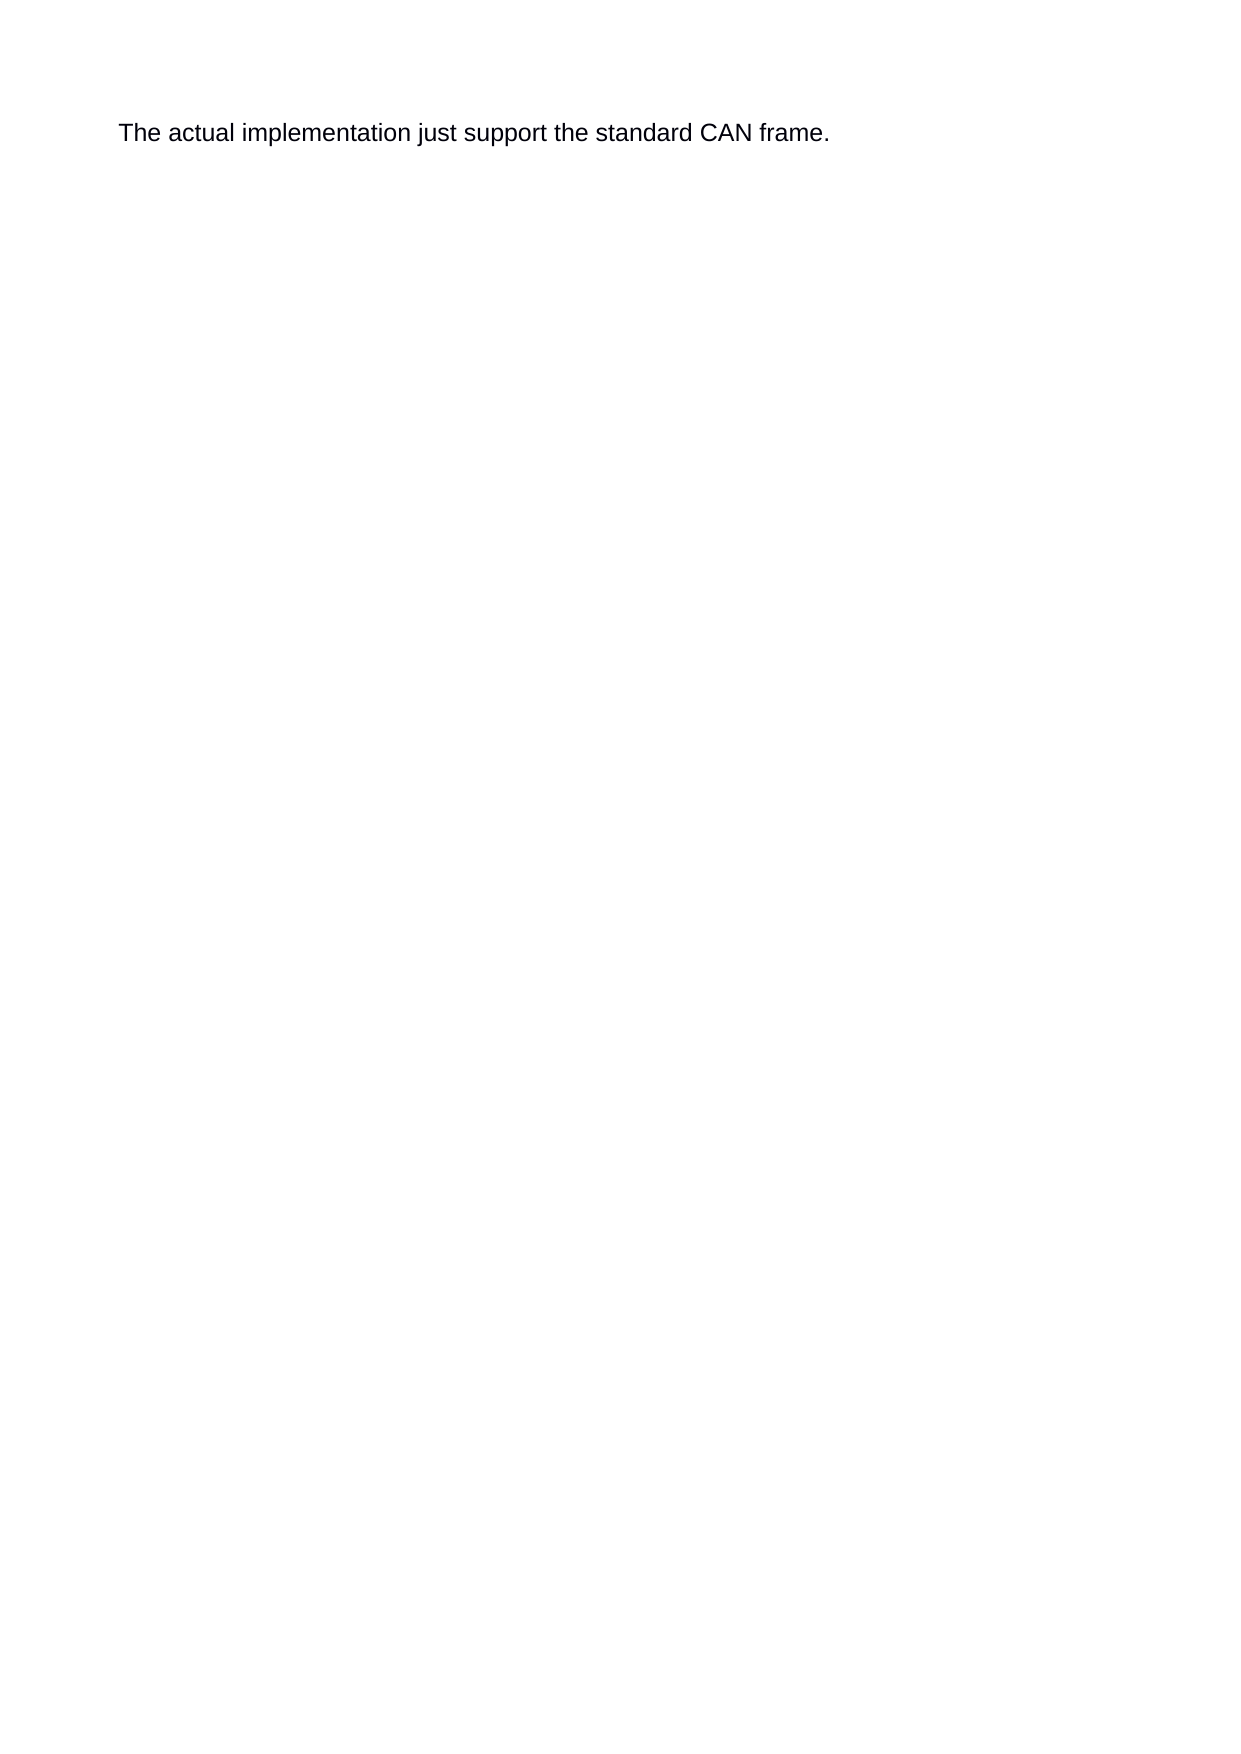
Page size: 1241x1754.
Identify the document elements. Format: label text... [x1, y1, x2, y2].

text The actual implementation just support the standard CAN frame. [118, 118, 1122, 147]
